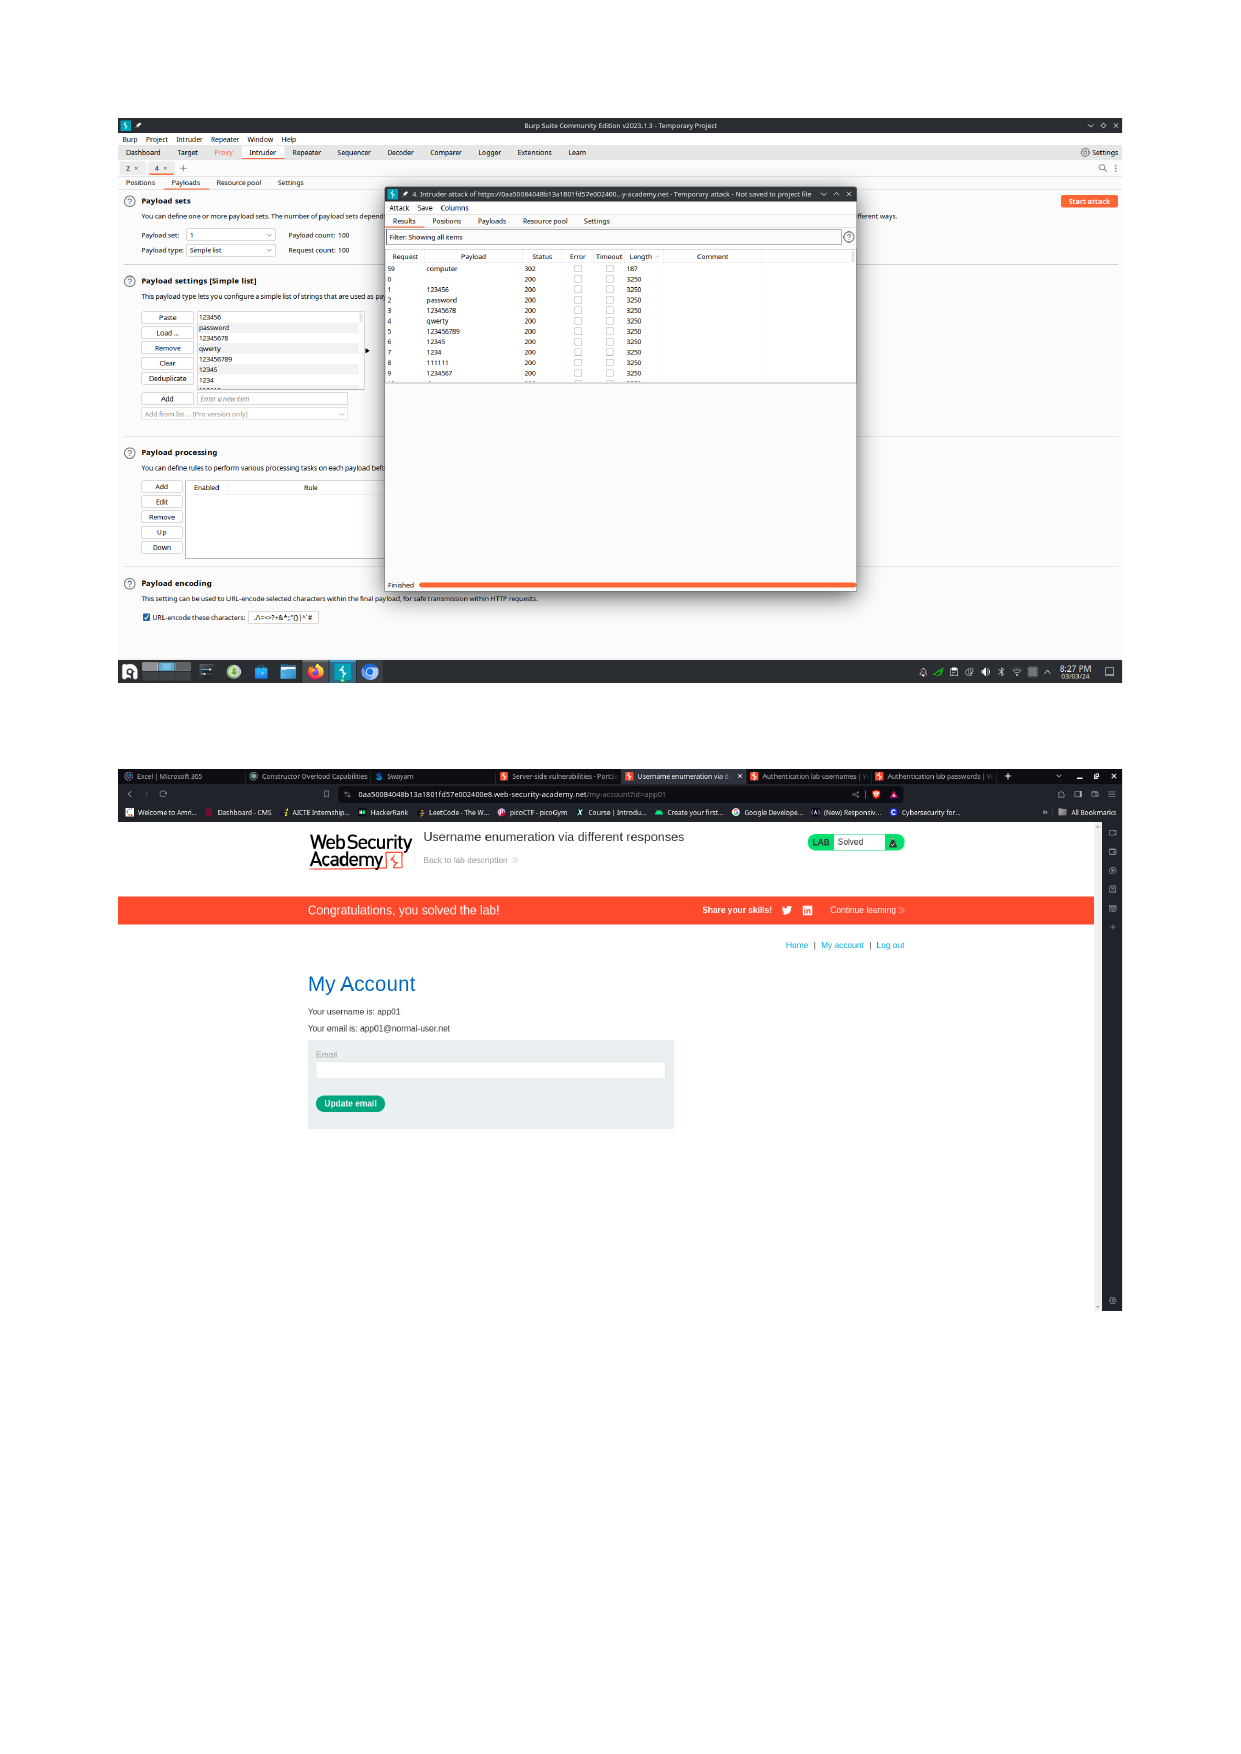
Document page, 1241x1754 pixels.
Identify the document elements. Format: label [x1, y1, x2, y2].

picture [118, 769, 1123, 1311]
picture [118, 118, 1123, 683]
